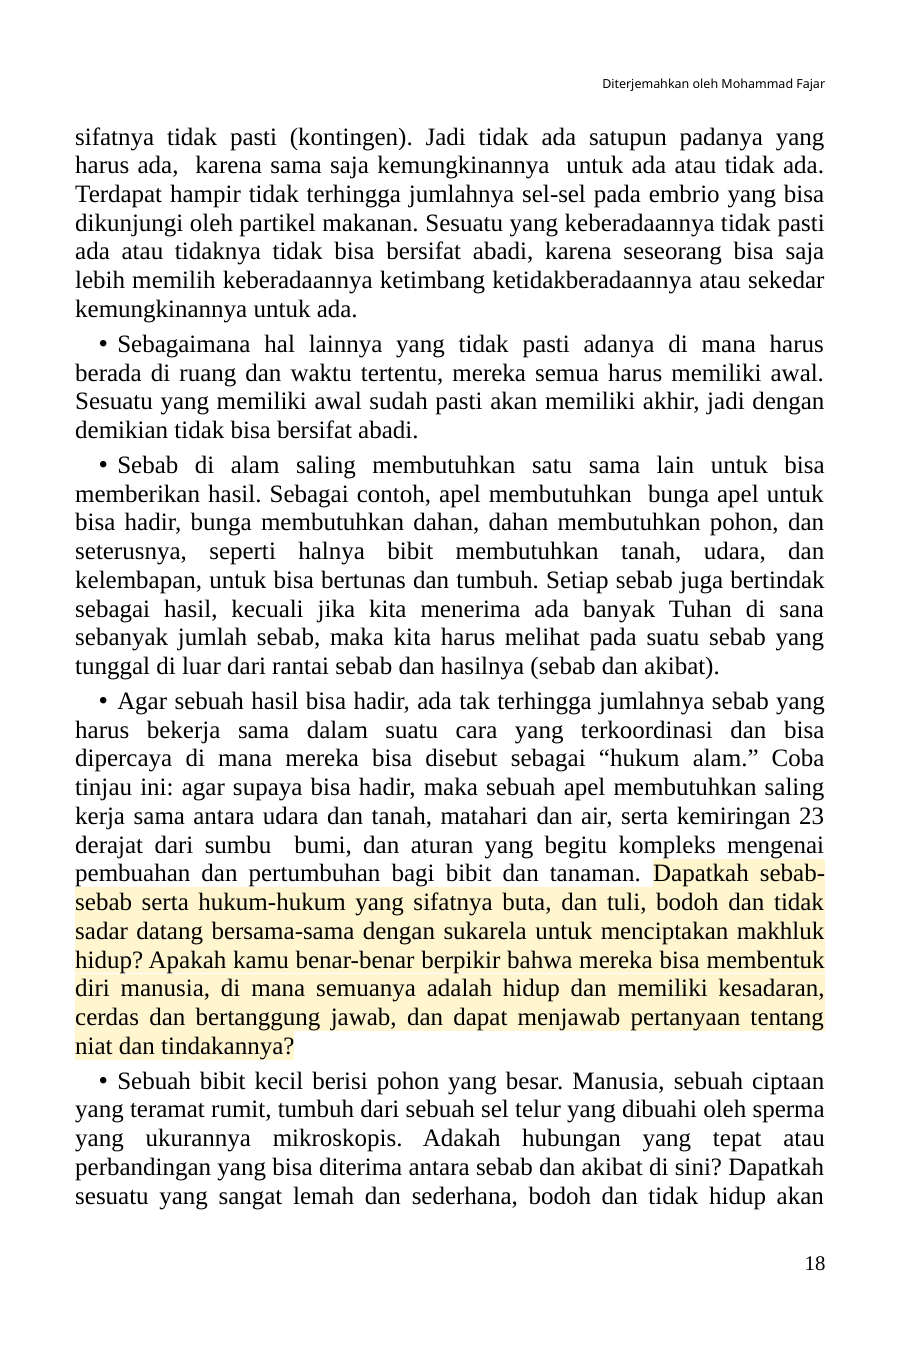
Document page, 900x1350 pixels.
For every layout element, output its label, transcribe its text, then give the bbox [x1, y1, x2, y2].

list Sebuah bibit kecil berisi pohon yang besar. Manusia, sebuah ciptaan yang teramat rumit, tumbuh dari sebuah sel telur yang dibuahi oleh sperma yang ukurannya mikroskopis. Adakah hubungan yang tepat atau perbandingan yang bisa diterima antara sebab dan akibat di sini? Dapatkah sesuatu yang sangat lemah dan sederhana, bodoh dan tidak hidup akan [75, 1066, 825, 1209]
list sifatnya tidak pasti (kontingen). Jadi tidak ada satupun padanya yang harus ada, karena sama saja kemungkinannya untuk ada atau tidak ada. Terdapat hampir tidak terhingga jumlahnya sel-sel pada embrio yang bisa dikunjungi oleh partikel makanan. Sesuatu yang keberadaannya tidak pasti ada atau tidaknya tidak bisa bersifat abadi, karena seseorang bisa saja lebih memilih keberadaannya ketimbang ketidakberadaannya atau sekedar kemungkinannya untuk ada. [75, 122, 825, 323]
list Sebab di alam saling membutuhkan satu sama lain untuk bisa memberikan hasil. Sebagai contoh, apel membutuhkan bunga apel untuk bisa hadir, bunga membutuhkan dahan, dahan membutuhkan pohon, dan seterusnya, seperti halnya bibit membutuhkan tanah, udara, dan kelembapan, untuk bisa bertunas dan tumbuh. Setiap sebab juga bertindak sebagai hasil, kecuali jika kita menerima ada banyak Tuhan di sana sebanyak jumlah sebab, maka kita harus melihat pada suatu sebab yang tunggal di luar dari rantai sebab dan hasilnya (sebab dan akibat). [75, 450, 825, 680]
list Agar sebuah hasil bisa hadir, ada tak terhingga jumlahnya sebab yang harus bekerja sama dalam suatu cara yang terkoordinasi dan bisa dipercaya di mana mereka bisa disebut sebagai “hukum alam.” Coba tinjau ini: agar supaya bisa hadir, maka sebuah apel membutuhkan saling kerja sama antara udara dan tanah, matahari dan air, serta kemiringan 23 derajat dari sumbu bumi, dan aturan yang begitu kompleks mengenai pembuahan dan pertumbuhan bagi bibit dan tanaman. Dapatkah sebab-sebab serta hukum-hukum yang sifatnya buta, dan tuli, bodoh dan tidak sadar datang bersama-sama dengan sukarela untuk menciptakan makhluk hidup? Apakah kamu benar-benar berpikir bahwa mereka bisa membentuk diri manusia, di mana semuanya adalah hidup dan memiliki kesadaran, cerdas dan bertanggung jawab, dan dapat menjawab pertanyaan tentang niat dan tindakannya? [75, 686, 825, 1060]
list Sebagaimana hal lainnya yang tidak pasti adanya di mana harus berada di ruang dan waktu tertentu, mereka semua harus memiliki awal. Sesuatu yang memiliki awal sudah pasti akan memiliki akhir, jadi dengan demikian tidak bisa bersifat abadi. [75, 329, 825, 444]
